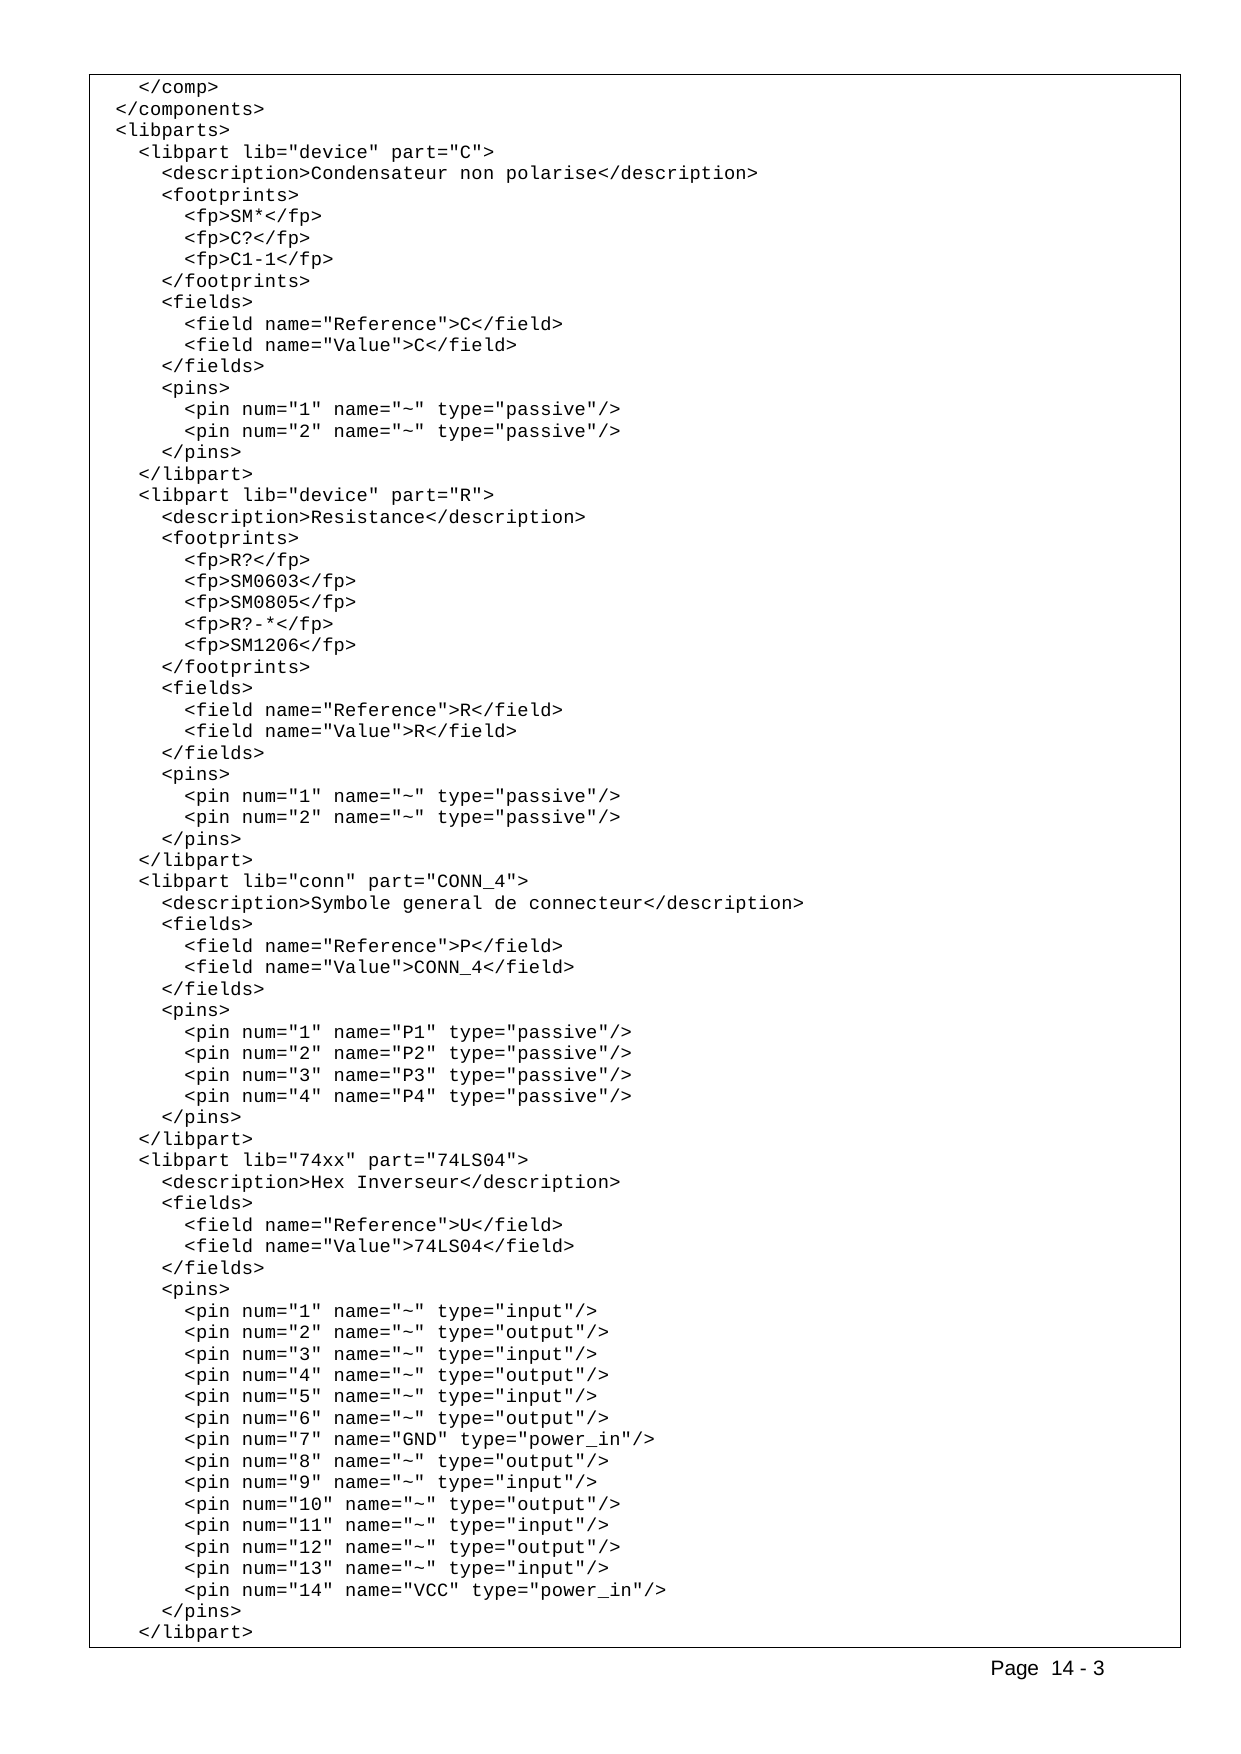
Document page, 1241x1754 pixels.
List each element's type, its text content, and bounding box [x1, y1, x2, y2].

text </comp> [90, 75, 1180, 95]
text <fp>SM*</fp> <fp>C?</fp> <fp>C1-1</fp> </footprints> <fields> <field name="Reference">C</field> <field name="Value">C</field> </fields> <pins> <pin num="1" name="~" type="passive"/> <pin num="2" name="~" type="passive"/> </pins> </libpart> <libpart lib="device" part="R"> <description>Resistance</description> <footprints> <fp>R?</fp> <fp>SM0603</fp> <fp>SM0805</fp> <fp>R?-*</fp> <fp>SM1206</fp> </footprints> <fields> <field name="Reference">R</field> <field name="Value">R</field> </fields> <pins> <pin num="1" name="~" type="passive"/> <pin num="2" name="~" type="passive"/> </pins> </libpart> <libpart lib="conn" part="CONN_4"> <description>Symbole general de connecteur</description> <fields> <field name="Reference">P</field> <field name="Value">CONN_4</field> </fields> <pins> <pin num="1" name="P1" type="passive"/> <pin num="2" name="P2" type="passive"/> <pin num="3" name="P3" type="passive"/> <pin num="4" name="P4" type="passive"/> </pins> </libpart> <libpart lib="74xx" part="74LS04"> <description>Hex Inverseur</description> <fields> <field name="Reference">U</field> <field name="Value">74LS04</field> </fields> <pins> <pin num="1" name="~" type="input"/> <pin num="2" name="~" type="output"/> <pin num="3" name="~" type="input"/> <pin num="4" name="~" type="output"/> <pin num="5" name="~" type="input"/> <pin num="6" name="~" type="output"/> <pin num="7" name="GND" type="power_in"/> <pin num="8" name="~" type="output"/> <pin num="9" name="~" type="input"/> <pin num="10" name="~" type="output"/> <pin num="11" name="~" type="input"/> <pin num="12" name="~" type="output"/> <pin num="13" name="~" type="input"/> <pin num="14" name="VCC" type="power_in"/> </pins> </libpart> [90, 203, 1180, 1647]
text <libparts> [90, 117, 1180, 138]
text <footprints> [90, 181, 1180, 203]
text <libpart lib="device" part="C"> [90, 138, 1180, 160]
text <description>Condensateur non polarise</description> [90, 160, 1180, 181]
text </components> [90, 95, 1180, 117]
